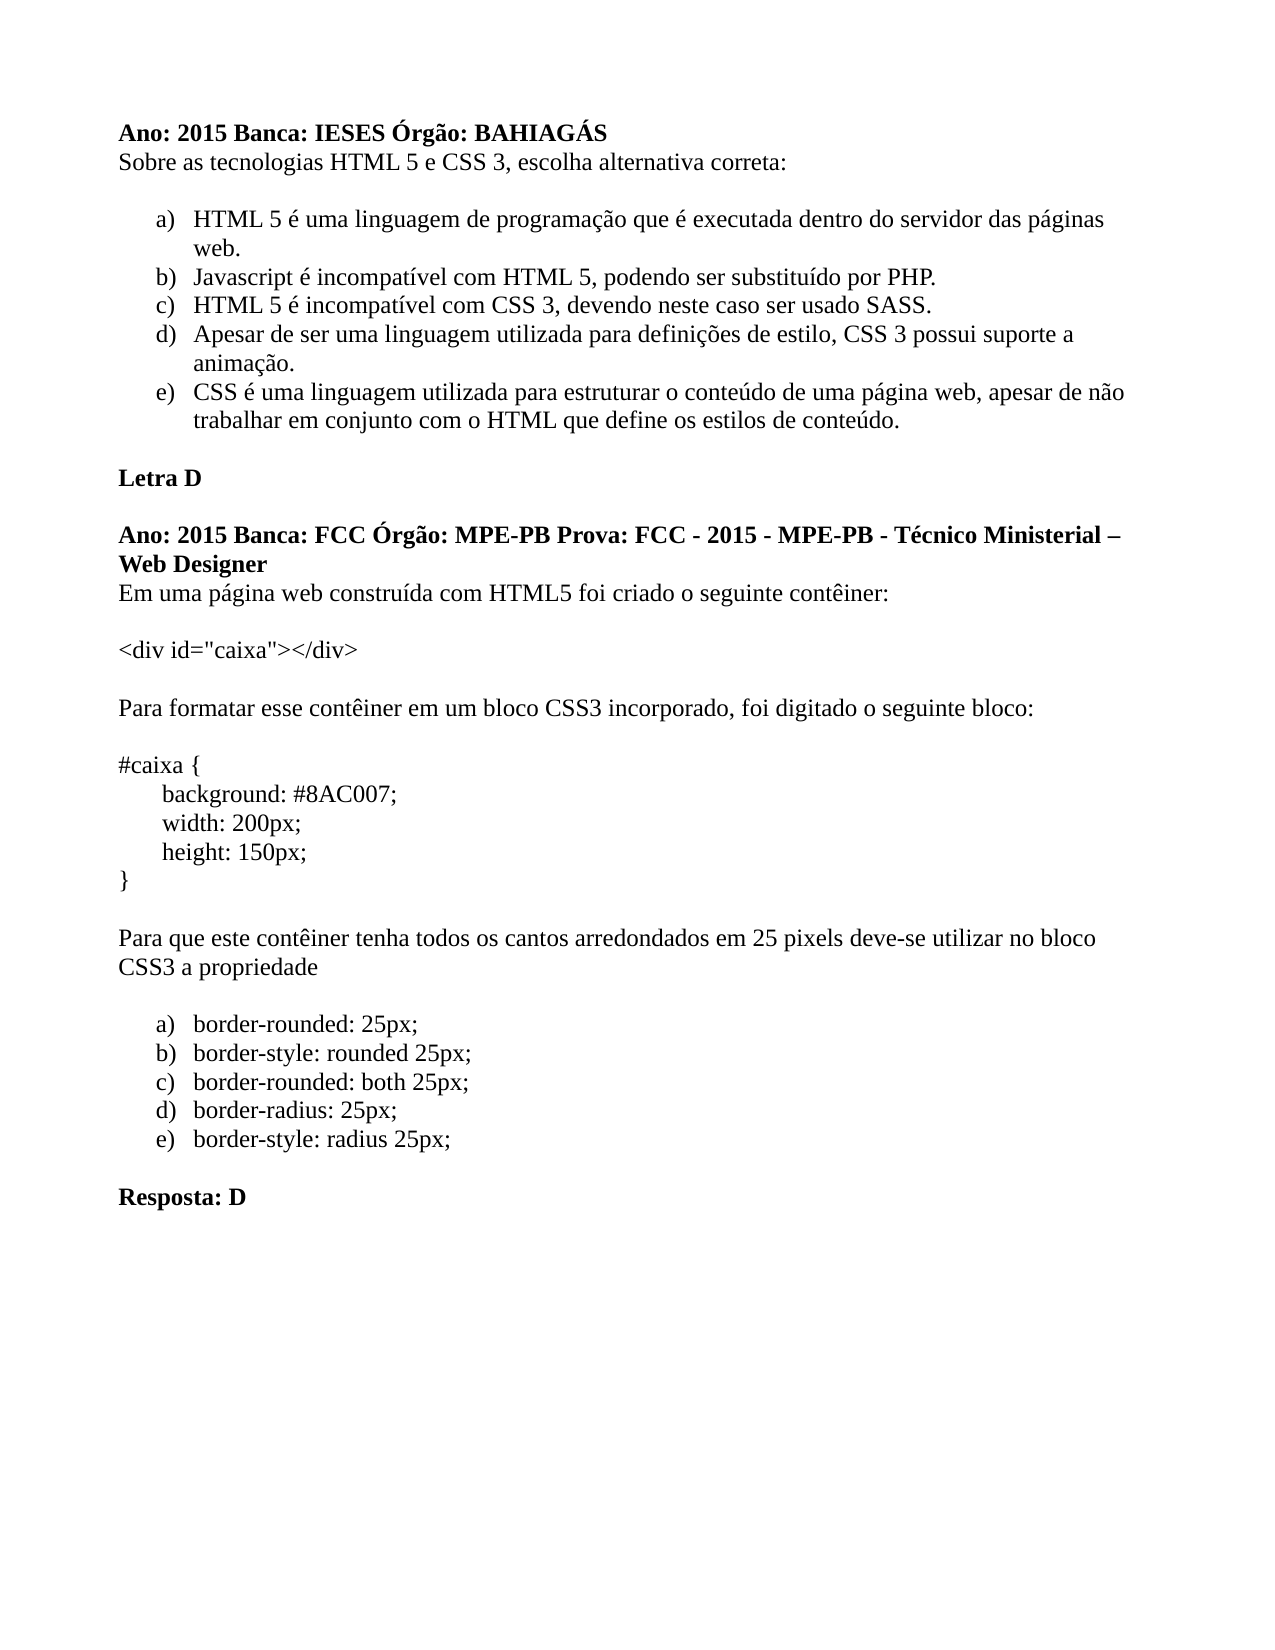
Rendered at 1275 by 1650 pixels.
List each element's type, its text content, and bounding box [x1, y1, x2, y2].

text Ano: 2015 Banca: FCC Órgão: MPE-PB Prova: FCC - 2015 - MPE-PB - Técnico Ministerial – Web Designer [118, 521, 1157, 578]
list Apesar de ser uma linguagem utilizada para definições de estilo, CSS 3 possui suporte a animação. [156, 319, 1157, 377]
text Para que este contêiner tenha todos os cantos arredondados em 25 pixels deve-se utilizar no bloco CSS3 a propriedade [118, 923, 1157, 981]
text Resposta: D [118, 1182, 1157, 1211]
text Letra D [118, 463, 1157, 492]
list border-style: radius 25px; [156, 1124, 1157, 1153]
text #caixa { [118, 751, 1157, 779]
list border-radius: 25px; [156, 1096, 1157, 1124]
list HTML 5 é uma linguagem de programação que é executada dentro do servidor das páginas web. [156, 204, 1157, 262]
text background: #8AC007; [118, 779, 1157, 808]
text height: 150px; [118, 837, 1157, 866]
list border-style: rounded 25px; [156, 1038, 1157, 1067]
text Ano: 2015 Banca: IESES Órgão: BAHIAGÁS [118, 118, 1157, 147]
list Javascript é incompatível com HTML 5, podendo ser substituído por PHP. [156, 262, 1157, 291]
text Em uma página web construída com HTML5 foi criado o seguinte contêiner: [118, 578, 1157, 607]
list CSS é uma linguagem utilizada para estruturar o conteúdo de uma página web, apesar de não trabalhar em conjunto com o HTML que define os estilos de conteúdo. [156, 377, 1157, 434]
text <div id="caixa"></div> [118, 636, 1157, 664]
list border-rounded: 25px; [156, 1009, 1157, 1038]
list HTML 5 é incompatível com CSS 3, devendo neste caso ser usado SASS. [156, 291, 1157, 319]
list border-rounded: both 25px; [156, 1067, 1157, 1096]
text Para formatar esse contêiner em um bloco CSS3 incorporado, foi digitado o seguinte bloco: [118, 693, 1157, 722]
text width: 200px; [118, 808, 1157, 837]
text Sobre as tecnologias HTML 5 e CSS 3, escolha alternativa correta: [118, 147, 1157, 176]
text } [118, 866, 1157, 894]
